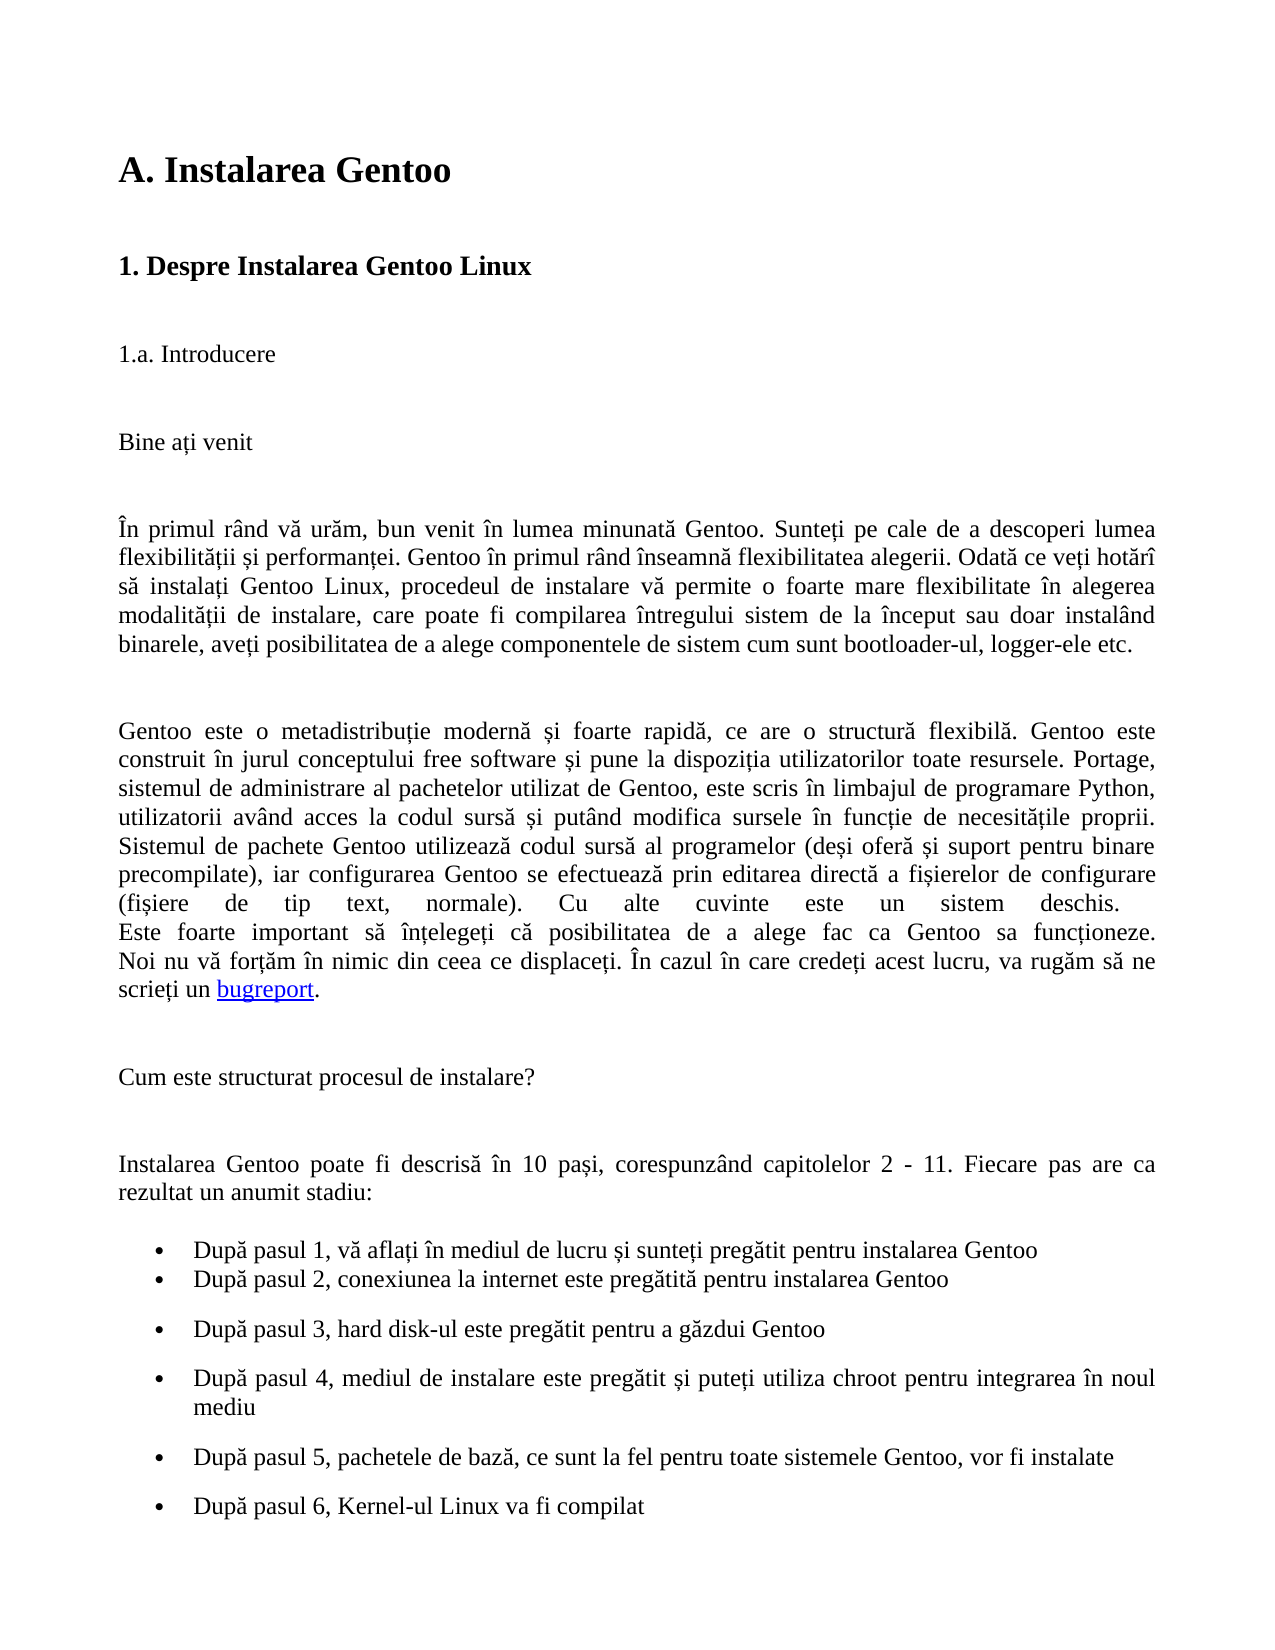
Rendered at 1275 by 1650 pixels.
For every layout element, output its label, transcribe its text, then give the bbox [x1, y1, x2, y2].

text Bine ați venit [118, 427, 1157, 455]
list După pasul 6, Kernel-ul Linux va fi compilat [156, 1491, 1157, 1520]
list După pasul 2, conexiunea la internet este pregătită pentru instalarea Gentoo [156, 1264, 1157, 1293]
subtitle 1. Despre Instalarea Gentoo Linux [118, 249, 1157, 281]
text 1.a. Introducere [118, 339, 1157, 368]
list După pasul 4, mediul de instalare este pregătit și puteți utiliza chroot pentru integrarea în noul mediu [156, 1363, 1157, 1421]
text Instalarea Gentoo poate fi descrisă în 10 pași, corespunzând capitolelor 2 - 11. Fiecare pas are ca rezultat un anumit stadiu: [118, 1149, 1157, 1206]
text În primul rând vă urăm, bun venit în lumea minunată Gentoo. Sunteți pe cale de a descoperi lumea flexibilității și performanței. Gentoo în primul rând înseamnă flexibilitatea alegerii. Odată ce veți hotărî să instalați Gentoo Linux, procedeul de instalare vă permite o foarte mare flexibilitate în alegerea modalității de instalare, care poate fi compilarea întregului sistem de la început sau doar instalând binarele, aveți posibilitatea de a alege componentele de sistem cum sunt bootloader-ul, logger-ele etc. [118, 514, 1157, 657]
list După pasul 5, pachetele de bază, ce sunt la fel pentru toate sistemele Gentoo, vor fi instalate [156, 1442, 1157, 1470]
subtitle A. Instalarea Gentoo [118, 147, 1157, 190]
text Gentoo este o metadistribuție modernă și foarte rapidă, ce are o structură flexibilă. Gentoo este construit în jurul conceptului free software și pune la dispoziția utilizatorilor toate resursele. Portage, sistemul de administrare al pachetelor utilizat de Gentoo, este scris în limbajul de programare Python, utilizatorii având acces la codul sursă și putând modifica sursele în funcție de necesitățile proprii. Sistemul de pachete Gentoo utilizează codul sursă al programelor (deși oferă și suport pentru binare precompilate), iar configurarea Gentoo se efectuează prin editarea directă a fișierelor de configurare (fișiere de tip text, normale). Cu alte cuvinte este un sistem deschis. Este foarte important să înțelegeți că posibilitatea de a alege fac ca Gentoo sa funcționeze. Noi nu vă forțăm în nimic din ceea ce displaceți. În cazul în care credeți acest lucru, va rugăm să ne scrieți un bugreport. [118, 716, 1157, 1003]
list După pasul 1, vă aflați în mediul de lucru și sunteți pregătit pentru instalarea Gentoo [156, 1235, 1157, 1264]
list După pasul 3, hard disk-ul este pregătit pentru a găzdui Gentoo [156, 1314, 1157, 1342]
text Cum este structurat procesul de instalare? [118, 1062, 1157, 1090]
